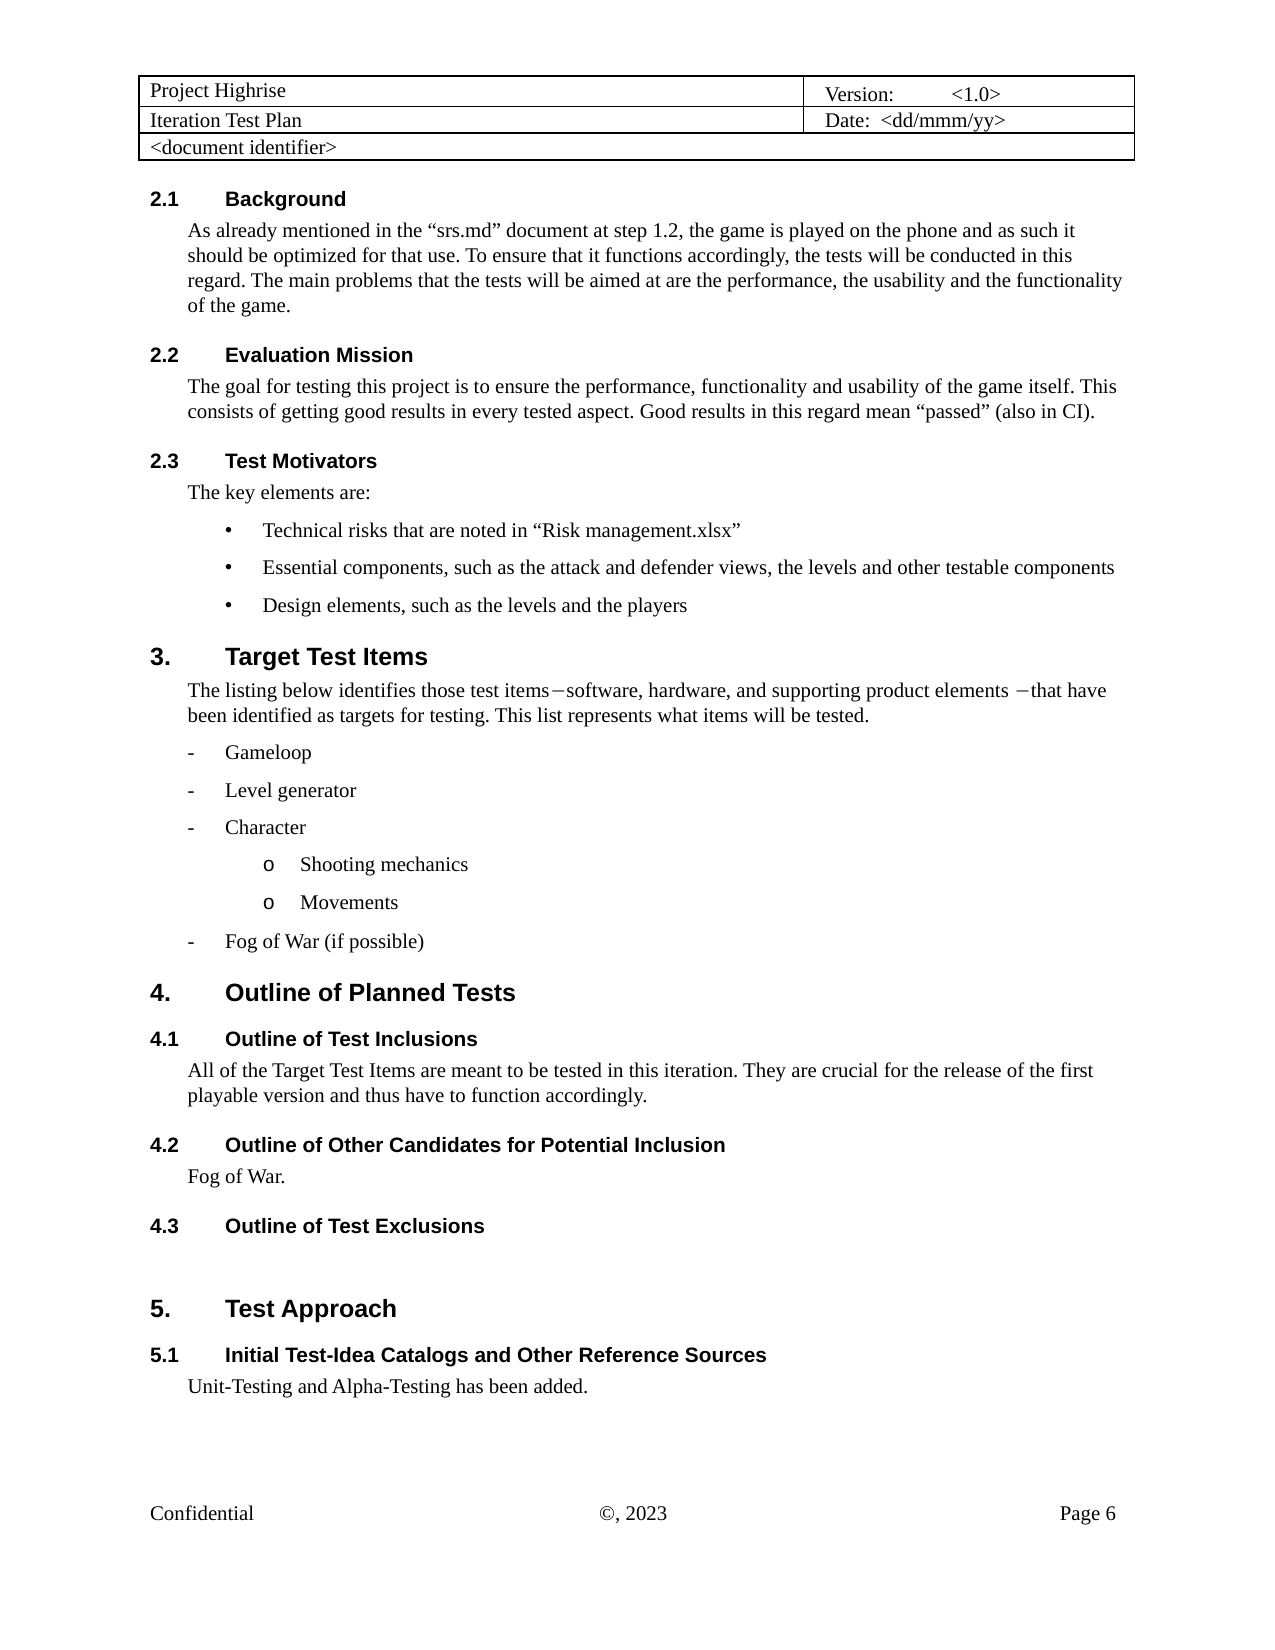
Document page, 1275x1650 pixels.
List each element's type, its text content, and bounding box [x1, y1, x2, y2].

subtitle Outline of Test Exclusions [150, 1213, 1125, 1238]
text Fog of War. [187, 1163, 1125, 1188]
subtitle Outline of Other Candidates for Potential Inclusion [150, 1132, 1125, 1157]
list Character [187, 814, 1125, 839]
subtitle Target Test Items [150, 642, 1125, 670]
text All of the Target Test Items are meant to be tested in this iteration. They are crucial for the release of the first playable version and thus have to function accordingly. [187, 1057, 1125, 1107]
subtitle Background [150, 185, 1125, 210]
text Unit-Testing and Alpha-Testing has been added. [187, 1373, 1125, 1398]
subtitle Initial Test-Idea Catalogs and Other Reference Sources [150, 1342, 1125, 1367]
text The listing below identifies those test itemssoftware, hardware, and supporting product elements that have been identified as targets for testing. This list represents what items will be tested. [187, 677, 1125, 727]
subtitle Outline of Test Inclusions [150, 1026, 1125, 1051]
list Fog of War (if possible) [187, 928, 1125, 953]
subtitle Outline of Planned Tests [150, 978, 1125, 1007]
list Gameloop [187, 739, 1125, 764]
list Level generator [187, 777, 1125, 802]
subtitle Test Motivators [150, 448, 1125, 473]
text As already mentioned in the “srs.md” document at step 1.2, the game is played on the phone and as such it should be optimized for that use. To ensure that it functions accordingly, the tests will be conducted in this regard. The main problems that the tests will be aimed at are the performance, the usability and the functionality of the game. [187, 217, 1125, 317]
list Technical risks that are noted in “Risk management.xlsx” [225, 517, 1125, 542]
list Shooting mechanics [262, 852, 1125, 877]
text The goal for testing this project is to ensure the performance, functionality and usability of the game itself. This consists of getting good results in every tested aspect. Good results in this regard mean “passed” (also in CI). [187, 373, 1125, 423]
subtitle Test Approach [150, 1294, 1125, 1323]
list Movements [262, 890, 1125, 916]
text The key elements are: [187, 479, 1125, 504]
list Design elements, such as the levels and the players [225, 592, 1125, 617]
subtitle Evaluation Mission [150, 342, 1125, 367]
list Essential components, such as the attack and defender views, the levels and other testable components [225, 554, 1125, 579]
